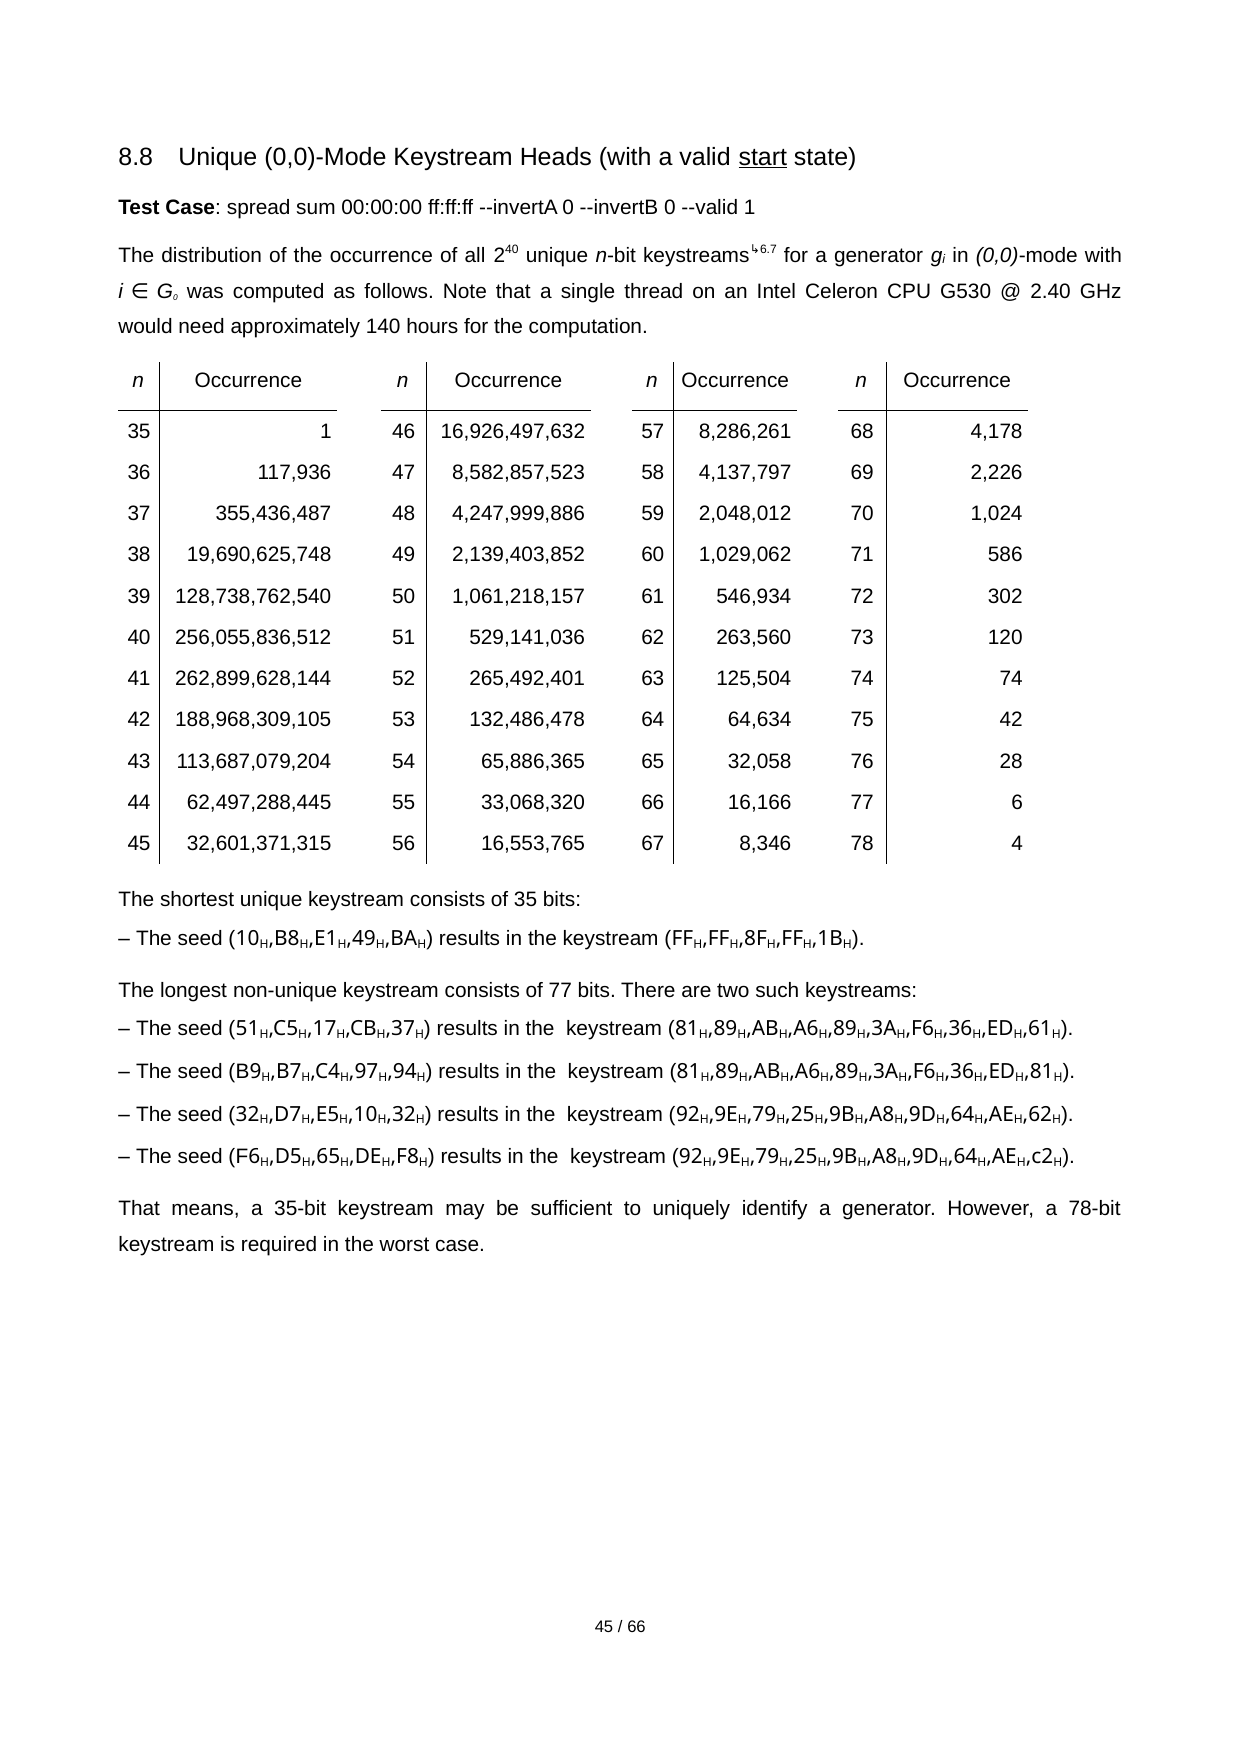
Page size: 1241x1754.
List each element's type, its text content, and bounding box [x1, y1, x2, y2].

table_cell [337, 493, 381, 534]
table_cell 355,436,487 [160, 493, 337, 534]
list The seed (10H,B8H,E1H,49H,BAH) results in the keystream (FFH,FFH,8FH,FFH,1BH). [118, 923, 1122, 952]
table_cell [797, 575, 838, 616]
table_cell 73 [838, 616, 886, 657]
table_cell 33,068,320 [427, 781, 591, 822]
text The shortest unique keystream consists of 35 bits: [118, 887, 1122, 911]
table_header n [838, 362, 886, 410]
table_cell [591, 493, 632, 534]
table_cell [797, 451, 838, 492]
table_cell 120 [887, 616, 1028, 657]
text The distribution of the occurrence of all 240 unique n-bit keystreams↳6.7 for a generator gi in (0,0)-mode with i ∈ G0 was computed as follows. Note that a single thread on an Intel Celeron CPU G530 @ 2.40 GHz would need approximately 140 hours for the computation. [118, 242, 1122, 338]
table_cell [337, 823, 381, 864]
table_cell 32,601,371,315 [160, 823, 337, 864]
subtitle Unique (0,0)-Mode Keystream Heads (with a valid start state) [118, 142, 1122, 171]
table_header Occurrence [674, 362, 797, 410]
table_cell [337, 740, 381, 781]
table_cell 128,738,762,540 [160, 575, 337, 616]
table_cell 8,346 [674, 823, 797, 864]
table_cell [337, 699, 381, 740]
table_cell 55 [381, 781, 426, 822]
table_header n [381, 362, 426, 410]
table_cell [337, 616, 381, 657]
table_header [797, 362, 838, 410]
table_cell 75 [838, 699, 886, 740]
table_cell 78 [838, 823, 886, 864]
table_cell 188,968,309,105 [160, 699, 337, 740]
table_cell 39 [118, 575, 159, 616]
list The seed (32H,D7H,E5H,10H,32H) results in the keystream (92H,9EH,79H,25H,9BH,A8H,9DH,64H,AEH,62H). [118, 1099, 1122, 1127]
table_cell 265,492,401 [427, 658, 591, 699]
table_header Occurrence [427, 362, 591, 410]
table_cell 2,139,403,852 [427, 534, 591, 575]
list The seed (F6H,D5H,65H,DEH,F8H) results in the keystream (92H,9EH,79H,25H,9BH,A8H,9DH,64H,AEH,c2H). [118, 1141, 1122, 1170]
table_cell 42 [887, 699, 1028, 740]
table_cell 72 [838, 575, 886, 616]
table_cell 4 [887, 823, 1028, 864]
table_cell [797, 616, 838, 657]
table_cell 32,058 [674, 740, 797, 781]
table_cell 68 [838, 411, 886, 451]
table_cell [797, 534, 838, 575]
table_cell 64,634 [674, 699, 797, 740]
table_cell 546,934 [674, 575, 797, 616]
table_cell 58 [632, 451, 673, 492]
table_cell 59 [632, 493, 673, 534]
table_cell 38 [118, 534, 159, 575]
table_cell 4,178 [887, 411, 1028, 451]
table_header [337, 362, 381, 410]
table_cell 8,582,857,523 [427, 451, 591, 492]
table_cell 35 [118, 411, 159, 451]
table_cell 2,226 [887, 451, 1028, 492]
table_cell 70 [838, 493, 886, 534]
table_cell 71 [838, 534, 886, 575]
table_cell 113,687,079,204 [160, 740, 337, 781]
table_cell 66 [632, 781, 673, 822]
text Test Case: spread sum 00:00:00 ff:ff:ff --invertA 0 --invertB 0 --valid 1 [118, 195, 1122, 219]
table_cell [337, 451, 381, 492]
table_cell [797, 658, 838, 699]
table_cell 62,497,288,445 [160, 781, 337, 822]
table_cell 69 [838, 451, 886, 492]
text The longest non-unique keystream consists of 77 bits. There are two such keystreams: [118, 978, 1122, 1002]
table_cell [591, 575, 632, 616]
table_cell 53 [381, 699, 426, 740]
table_cell 76 [838, 740, 886, 781]
table_cell 302 [887, 575, 1028, 616]
table_cell [591, 781, 632, 822]
table_cell 45 [118, 823, 159, 864]
table_cell [337, 781, 381, 822]
table_cell [591, 410, 632, 451]
table_cell [591, 823, 632, 864]
table_cell 48 [381, 493, 426, 534]
table_cell [797, 410, 838, 451]
table_cell 28 [887, 740, 1028, 781]
table_cell 51 [381, 616, 426, 657]
table_cell 4,137,797 [674, 451, 797, 492]
table_cell 62 [632, 616, 673, 657]
table_cell 1,024 [887, 493, 1028, 534]
table_cell 77 [838, 781, 886, 822]
table_cell 16,553,765 [427, 823, 591, 864]
table_cell 16,926,497,632 [427, 411, 591, 451]
table_cell 16,166 [674, 781, 797, 822]
table_cell 6 [887, 781, 1028, 822]
table_cell 65,886,365 [427, 740, 591, 781]
table_cell 8,286,261 [674, 411, 797, 451]
table_cell [337, 410, 381, 451]
table_header Occurrence [160, 362, 337, 410]
table_cell 132,486,478 [427, 699, 591, 740]
table_cell 36 [118, 451, 159, 492]
table_cell 117,936 [160, 451, 337, 492]
text That means, a 35-bit keystream may be sufficient to uniquely identify a generator. However, a 78-bit keystream is required in the worst case. [118, 1196, 1122, 1256]
table_cell 74 [838, 658, 886, 699]
table_cell 125,504 [674, 658, 797, 699]
table_header [591, 362, 632, 410]
table_cell [337, 534, 381, 575]
table_header Occurrence [887, 362, 1028, 410]
table_cell 44 [118, 781, 159, 822]
table_cell 74 [887, 658, 1028, 699]
table_header n [118, 362, 159, 410]
table_cell 50 [381, 575, 426, 616]
table_cell 1,061,218,157 [427, 575, 591, 616]
table_cell [797, 493, 838, 534]
table_header n [632, 362, 673, 410]
table_cell 54 [381, 740, 426, 781]
table_cell 586 [887, 534, 1028, 575]
table_cell [797, 699, 838, 740]
table_cell 65 [632, 740, 673, 781]
table_cell 67 [632, 823, 673, 864]
table_cell 263,560 [674, 616, 797, 657]
table_cell 37 [118, 493, 159, 534]
table_cell [591, 534, 632, 575]
table_cell 19,690,625,748 [160, 534, 337, 575]
table_cell 40 [118, 616, 159, 657]
table_cell [797, 781, 838, 822]
table_cell 256,055,836,512 [160, 616, 337, 657]
table_cell [591, 658, 632, 699]
table_cell 529,141,036 [427, 616, 591, 657]
table_cell 52 [381, 658, 426, 699]
table_cell 57 [632, 411, 673, 451]
table_cell 49 [381, 534, 426, 575]
table_cell [591, 451, 632, 492]
table_cell 2,048,012 [674, 493, 797, 534]
table_cell [337, 575, 381, 616]
table_cell 61 [632, 575, 673, 616]
table_cell [591, 616, 632, 657]
table_cell 64 [632, 699, 673, 740]
table_cell 46 [381, 411, 426, 451]
list The seed (51H,C5H,17H,CBH,37H) results in the keystream (81H,89H,ABH,A6H,89H,3AH,F6H,36H,EDH,61H). [118, 1013, 1122, 1042]
table_cell 63 [632, 658, 673, 699]
table_cell 43 [118, 740, 159, 781]
table_cell 60 [632, 534, 673, 575]
table_cell [797, 740, 838, 781]
table_cell 262,899,628,144 [160, 658, 337, 699]
table_cell 4,247,999,886 [427, 493, 591, 534]
table_cell [797, 823, 838, 864]
table_cell [591, 740, 632, 781]
table_cell 1 [160, 411, 337, 451]
table_cell 42 [118, 699, 159, 740]
table_cell [591, 699, 632, 740]
table_cell 47 [381, 451, 426, 492]
table_cell 1,029,062 [674, 534, 797, 575]
table_cell [337, 658, 381, 699]
table_cell 56 [381, 823, 426, 864]
list The seed (B9H,B7H,C4H,97H,94H) results in the keystream (81H,89H,ABH,A6H,89H,3AH,F6H,36H,EDH,81H). [118, 1056, 1122, 1084]
table_cell 41 [118, 658, 159, 699]
